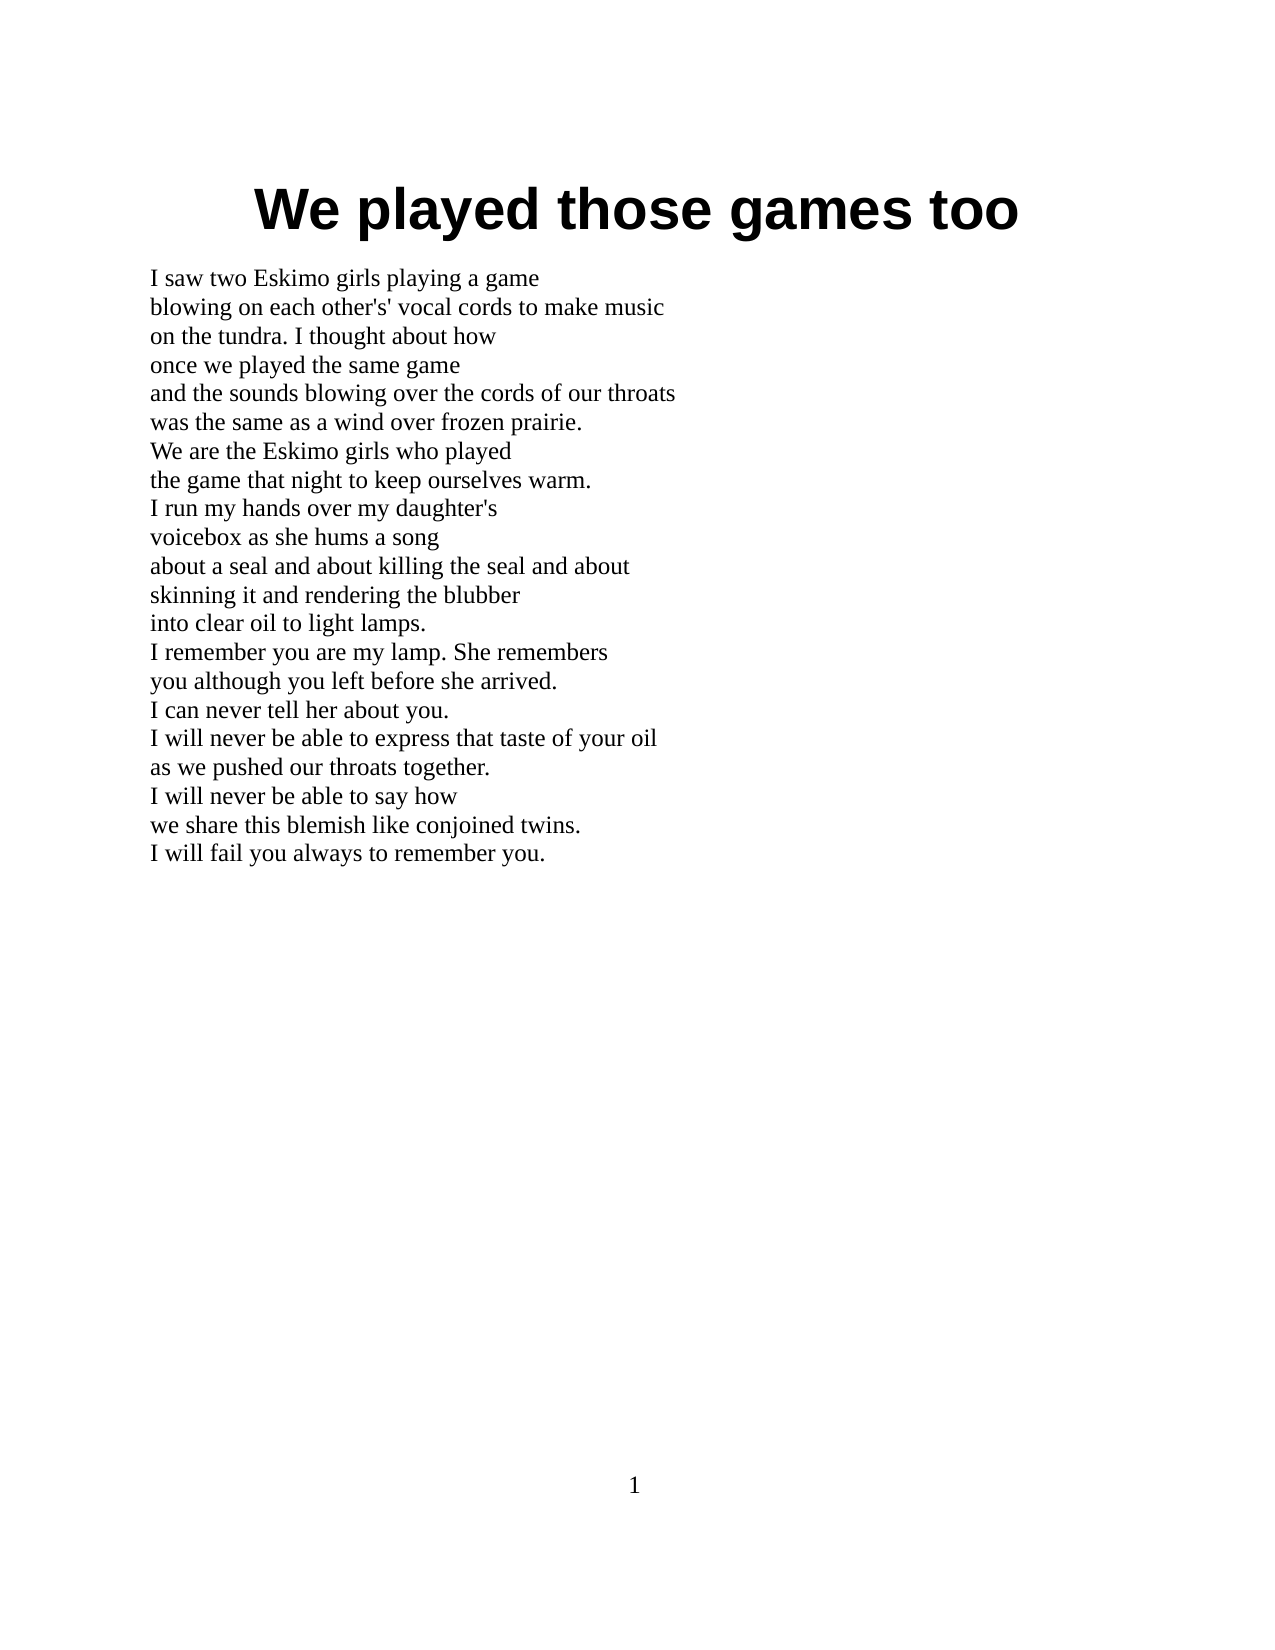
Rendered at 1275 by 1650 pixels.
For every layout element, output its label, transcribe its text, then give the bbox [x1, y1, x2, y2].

title We played those games too [150, 175, 1125, 242]
text I saw two Eskimo girls playing a game blowing on each other's' vocal cords to make music on the tundra. I thought about how once we played the same game and the sounds blowing over the cords of our throats was the same as a wind over frozen prairie. We are the Eskimo girls who played the game that night to keep ourselves warm. I run my hands over my daughter's voicebox as she hums a song about a seal and about killing the seal and about skinning it and rendering the blubber into clear oil to light lamps. I remember you are my lamp. She remembers you although you left before she arrived. I can never tell her about you. I will never be able to express that taste of your oil as we pushed our throats together. I will never be able to say how we share this blemish like conjoined twins. I will fail you always to remember you. [150, 263, 1125, 867]
